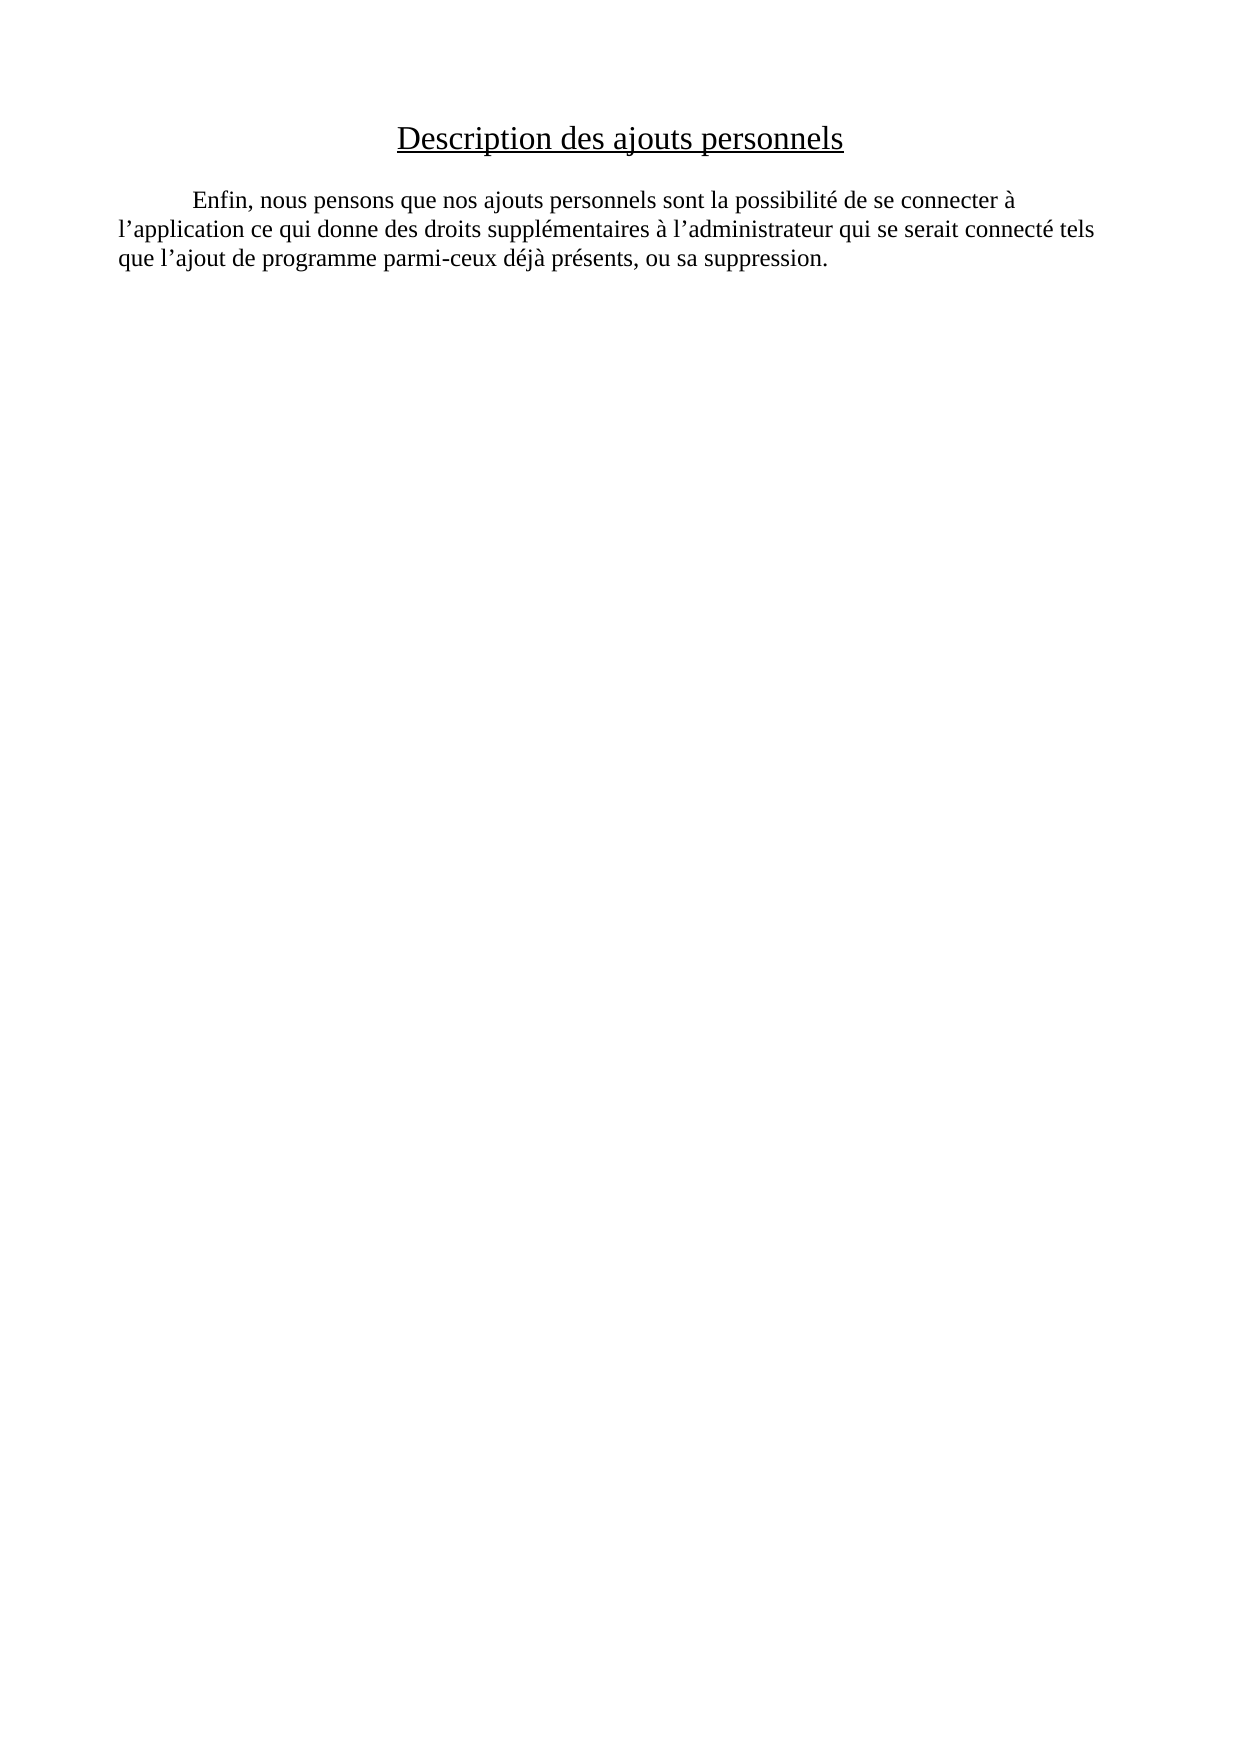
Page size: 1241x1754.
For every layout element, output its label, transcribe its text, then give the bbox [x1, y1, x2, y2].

text Description des ajouts personnels [118, 118, 1122, 156]
text Enfin, nous pensons que nos ajouts personnels sont la possibilité de se connecter à l’application ce qui donne des droits supplémentaires à l’administrateur qui se serait connecté tels que l’ajout de programme parmi-ceux déjà présents, ou sa suppression. [118, 185, 1122, 271]
